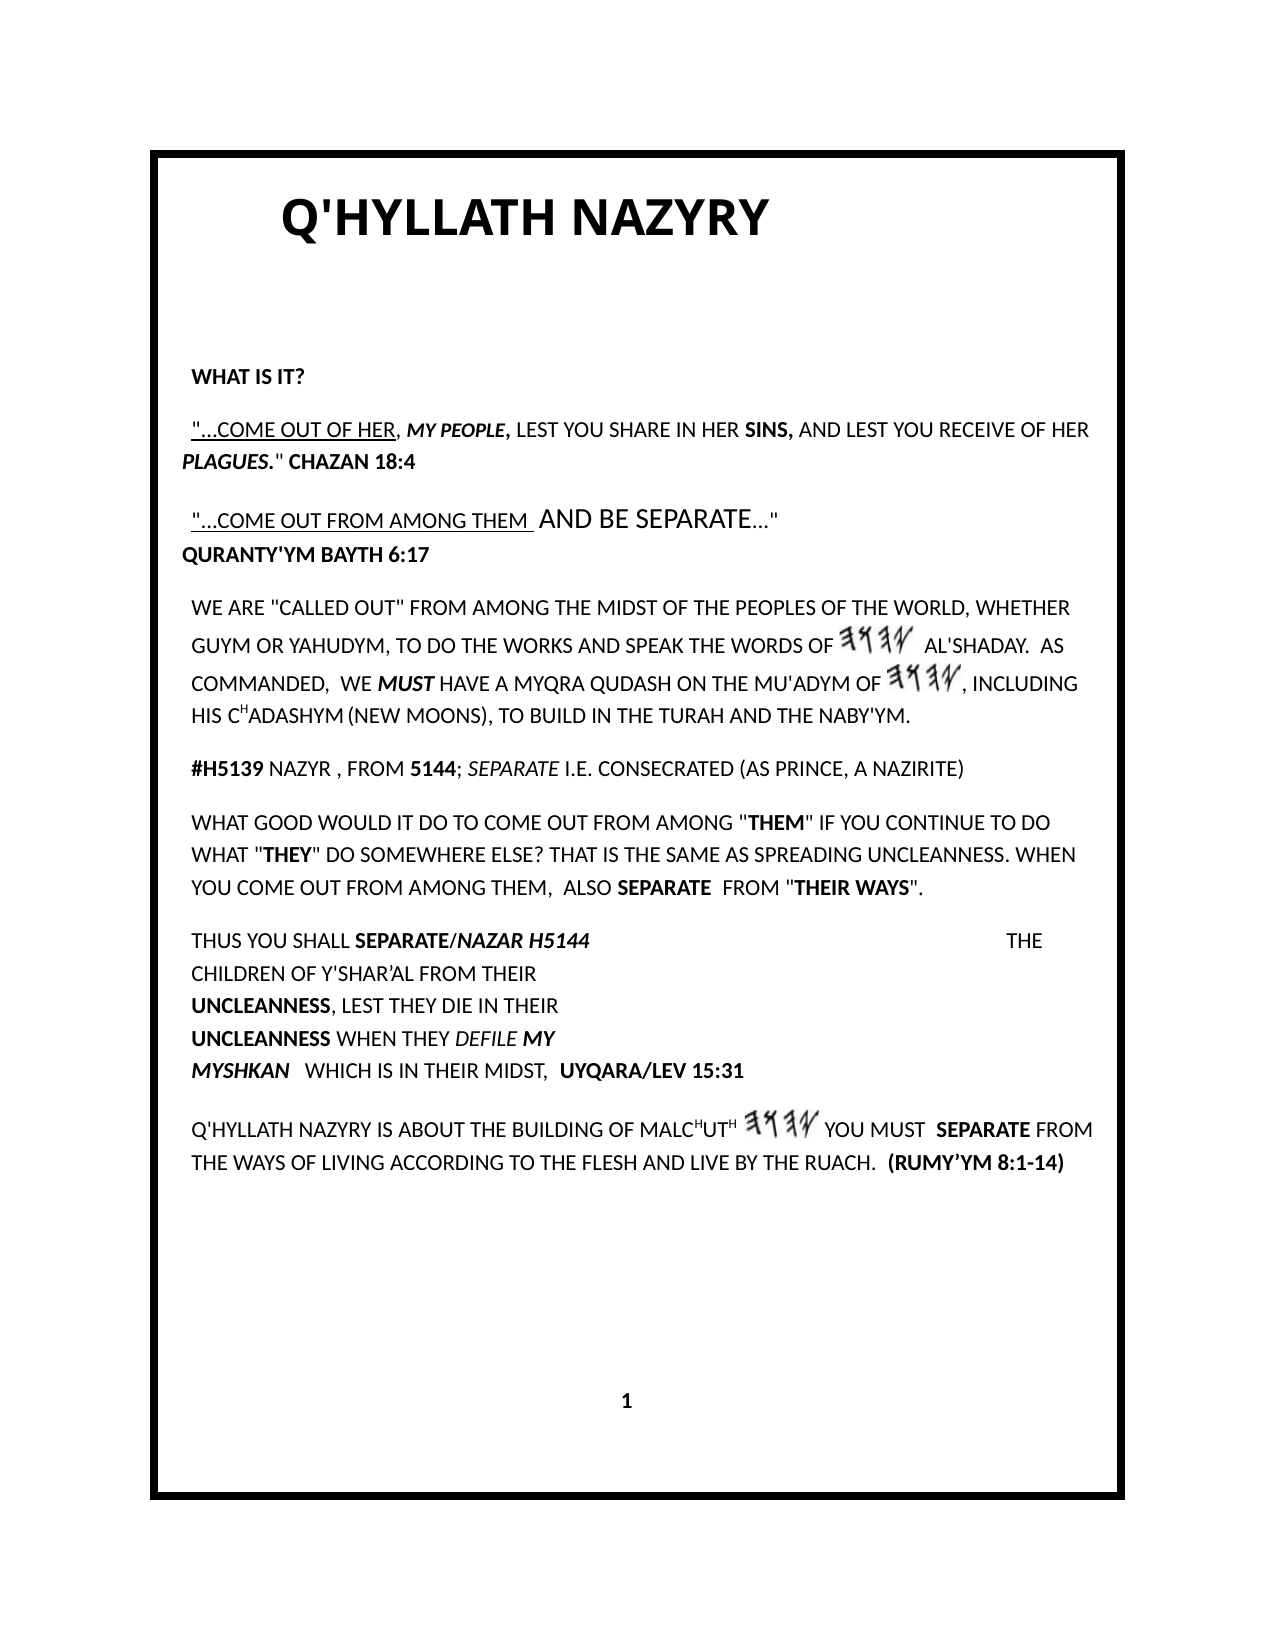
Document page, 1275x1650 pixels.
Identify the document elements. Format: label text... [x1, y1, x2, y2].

text "...COME OUT OF HER, MY PEOPLE, LEST YOU SHARE IN HER SINS, AND LEST YOU RECEIVE OF HER PLAGUES." CHAZAN 18:4 [182, 415, 1093, 476]
text Q'HYLLATH NAZYRY [158, 182, 1112, 250]
text WHAT GOOD WOULD IT DO TO COME OUT FROM AMONG "THEM" IF YOU CONTINUE TO DO WHAT "THEY" DO SOMEWHERE ELSE? THAT IS THE SAME AS SPREADING UNCLEANNESS. WHEN YOU COME OUT FROM AMONG THEM, ALSO SEPARATE FROM "THEIR WAYS". [191, 808, 1093, 901]
text WHAT IS IT? [182, 362, 1093, 390]
text #H5139 NAZYR , FROM 5144; SEPARATE I.E. CONSECRATED (AS PRINCE, A NAZIRITE) [191, 754, 1093, 783]
text 1 [191, 1364, 1093, 1420]
text THUS YOU SHALL SEPARATE/NAZAR H5144 THE CHILDREN OF Y'SHAR’AL FROM THEIR UNCLEANNESS, LEST THEY DIE IN THEIR UNCLEANNESS WHEN THEY DEFILE MY MYSHKAN WHICH IS IN THEIR MIDST, UYQARA/LEV 15:31 [191, 926, 1093, 1085]
text WE ARE "CALLED OUT" FROM AMONG THE MIDST OF THE PEOPLES OF THE WORLD, WHETHER GUYM OR YAHUDYM, TO DO THE WORKS AND SPEAK THE WORDS OF AL'SHADAY. AS COMMANDED, WE MUST HAVE A MYQRA QUDASH ON THE MU'ADYM OF , INCLUDING HIS CHADASHYM (NEW MOONS), TO BUILD IN THE TURAH AND THE NABY'YM. [191, 593, 1093, 729]
text "...COME OUT FROM AMONG THEM AND BE SEPARATE..." QURANTY'YM BAYTH 6:17 [182, 501, 1093, 568]
text Q'HYLLATH NAZYRY IS ABOUT THE BUILDING OF MALCHUTH YOU MUST SEPARATE FROM THE WAYS OF LIVING ACCORDING TO THE FLESH AND LIVE BY THE RUACH. (RUMY’YM 8:1-14) [191, 1110, 1093, 1176]
